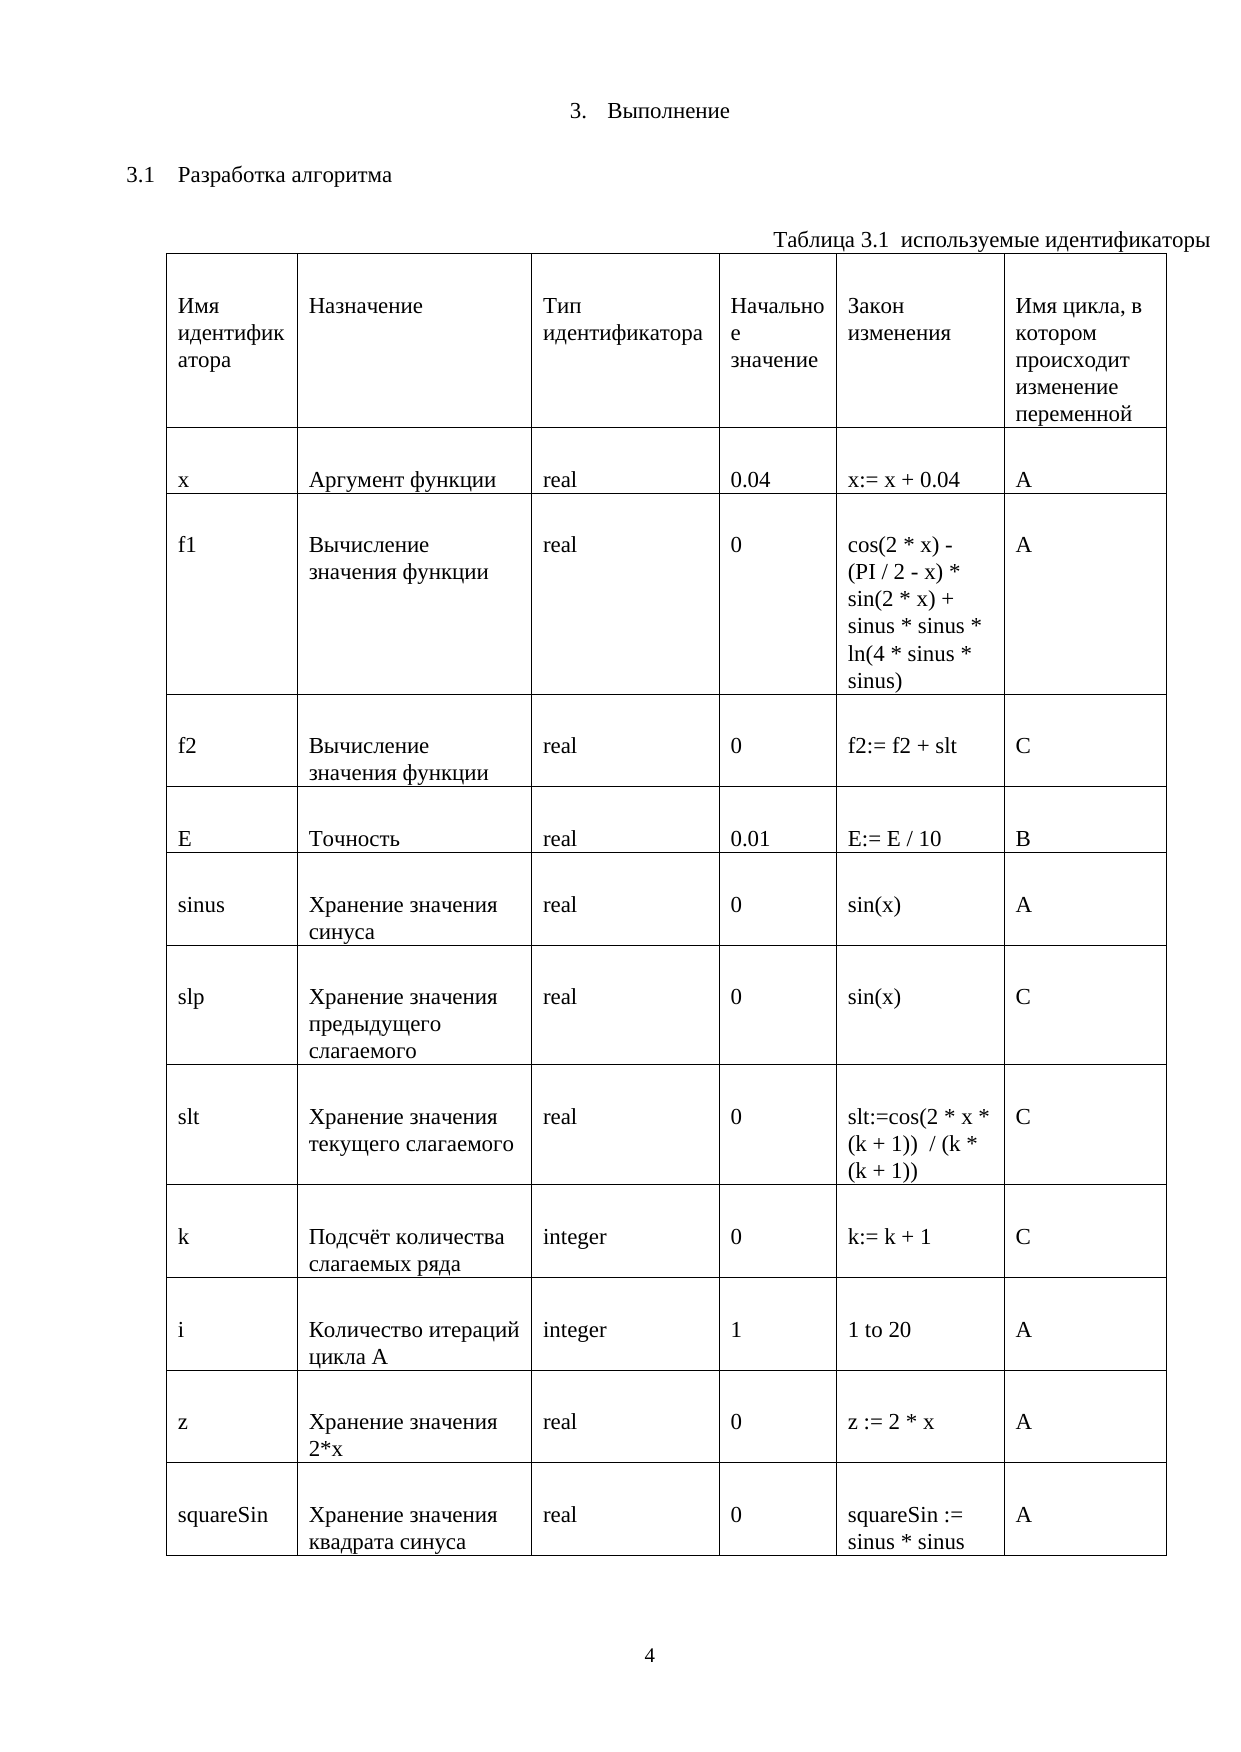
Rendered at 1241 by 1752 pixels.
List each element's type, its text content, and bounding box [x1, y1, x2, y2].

table_cell 0 [720, 1463, 836, 1555]
list Выполнение [89, 97, 1211, 124]
table_cell Хранение значения квадрата синуса [298, 1463, 531, 1555]
table_cell 0 [720, 494, 836, 693]
table_cell squareSin := sinus * sinus [837, 1463, 1004, 1555]
table_cell 0 [720, 1371, 836, 1462]
table_cell real [532, 787, 719, 852]
table_cell integer [532, 1278, 719, 1369]
list Разработка алгоритма [126, 161, 1211, 188]
table_cell real [532, 695, 719, 786]
table_cell 0.01 [720, 787, 836, 852]
table_cell А [1005, 1463, 1166, 1555]
table_header Начальное значение [720, 254, 836, 427]
table_cell f1 [167, 494, 297, 693]
table_cell x:= x + 0.04 [837, 428, 1004, 492]
table_cell А [1005, 428, 1166, 492]
table_cell E [167, 787, 297, 852]
table_cell Хранение значения предыдущего слагаемого [298, 946, 531, 1064]
table_cell 0 [720, 1185, 836, 1277]
table_cell sin(x) [837, 946, 1004, 1064]
table_cell i [167, 1278, 297, 1369]
table_cell Подсчёт количества слагаемых ряда [298, 1185, 531, 1277]
table_cell x [167, 428, 297, 492]
table_cell slt [167, 1065, 297, 1184]
table_cell Аргумент функции [298, 428, 531, 492]
table_cell 0 [720, 853, 836, 944]
table_cell sinus [167, 853, 297, 944]
table_cell Вычисление значения функции [298, 695, 531, 786]
table_cell С [1005, 1065, 1166, 1184]
table_cell 1 [720, 1278, 836, 1369]
table_header Закон изменения [837, 254, 1004, 427]
table_header Имя идентификатора [167, 254, 297, 427]
table_cell 1 to 20 [837, 1278, 1004, 1369]
table_cell z [167, 1371, 297, 1462]
table_header Тип идентификатора [532, 254, 719, 427]
table_cell Количество итераций цикла А [298, 1278, 531, 1369]
table_cell squareSin [167, 1463, 297, 1555]
table_header Имя цикла, в котором происходит изменение переменной [1005, 254, 1166, 427]
table_cell Вычисление значения функции [298, 494, 531, 693]
table_cell z := 2 * x [837, 1371, 1004, 1462]
table_cell slt:=cos(2 * x * (k + 1)) / (k * (k + 1)) [837, 1065, 1004, 1184]
table_cell k:= k + 1 [837, 1185, 1004, 1277]
table_cell Хранение значения 2*x [298, 1371, 531, 1462]
table_cell С [1005, 946, 1166, 1064]
text Таблица 3.1 используемые идентификаторы [178, 226, 1211, 253]
table_cell integer [532, 1185, 719, 1277]
table_cell Хранение значения текущего слагаемого [298, 1065, 531, 1184]
table_cell A [1005, 1371, 1166, 1462]
table_cell 0 [720, 946, 836, 1064]
table_cell real [532, 1065, 719, 1184]
table_cell real [532, 428, 719, 492]
table_cell real [532, 946, 719, 1064]
table_cell f2:= f2 + slt [837, 695, 1004, 786]
table_cell slp [167, 946, 297, 1064]
table_cell real [532, 853, 719, 944]
table_cell 0 [720, 695, 836, 786]
table_cell sin(x) [837, 853, 1004, 944]
table_cell С [1005, 1185, 1166, 1277]
table_cell В [1005, 787, 1166, 852]
table_cell real [532, 1463, 719, 1555]
table_cell Точность [298, 787, 531, 852]
table_cell k [167, 1185, 297, 1277]
table_cell 0.04 [720, 428, 836, 492]
table_cell Хранение значения синуса [298, 853, 531, 944]
table_cell 0 [720, 1065, 836, 1184]
table_header Назначение [298, 254, 531, 427]
table_cell А [1005, 853, 1166, 944]
table_cell E:= E / 10 [837, 787, 1004, 852]
table_cell real [532, 1371, 719, 1462]
table_cell real [532, 494, 719, 693]
table_cell cos(2 * x) - (PI / 2 - x) * sin(2 * x) + sinus * sinus * ln(4 * sinus * sinus) [837, 494, 1004, 693]
table_cell А [1005, 1278, 1166, 1369]
table_cell А [1005, 494, 1166, 693]
table_cell f2 [167, 695, 297, 786]
table_cell С [1005, 695, 1166, 786]
